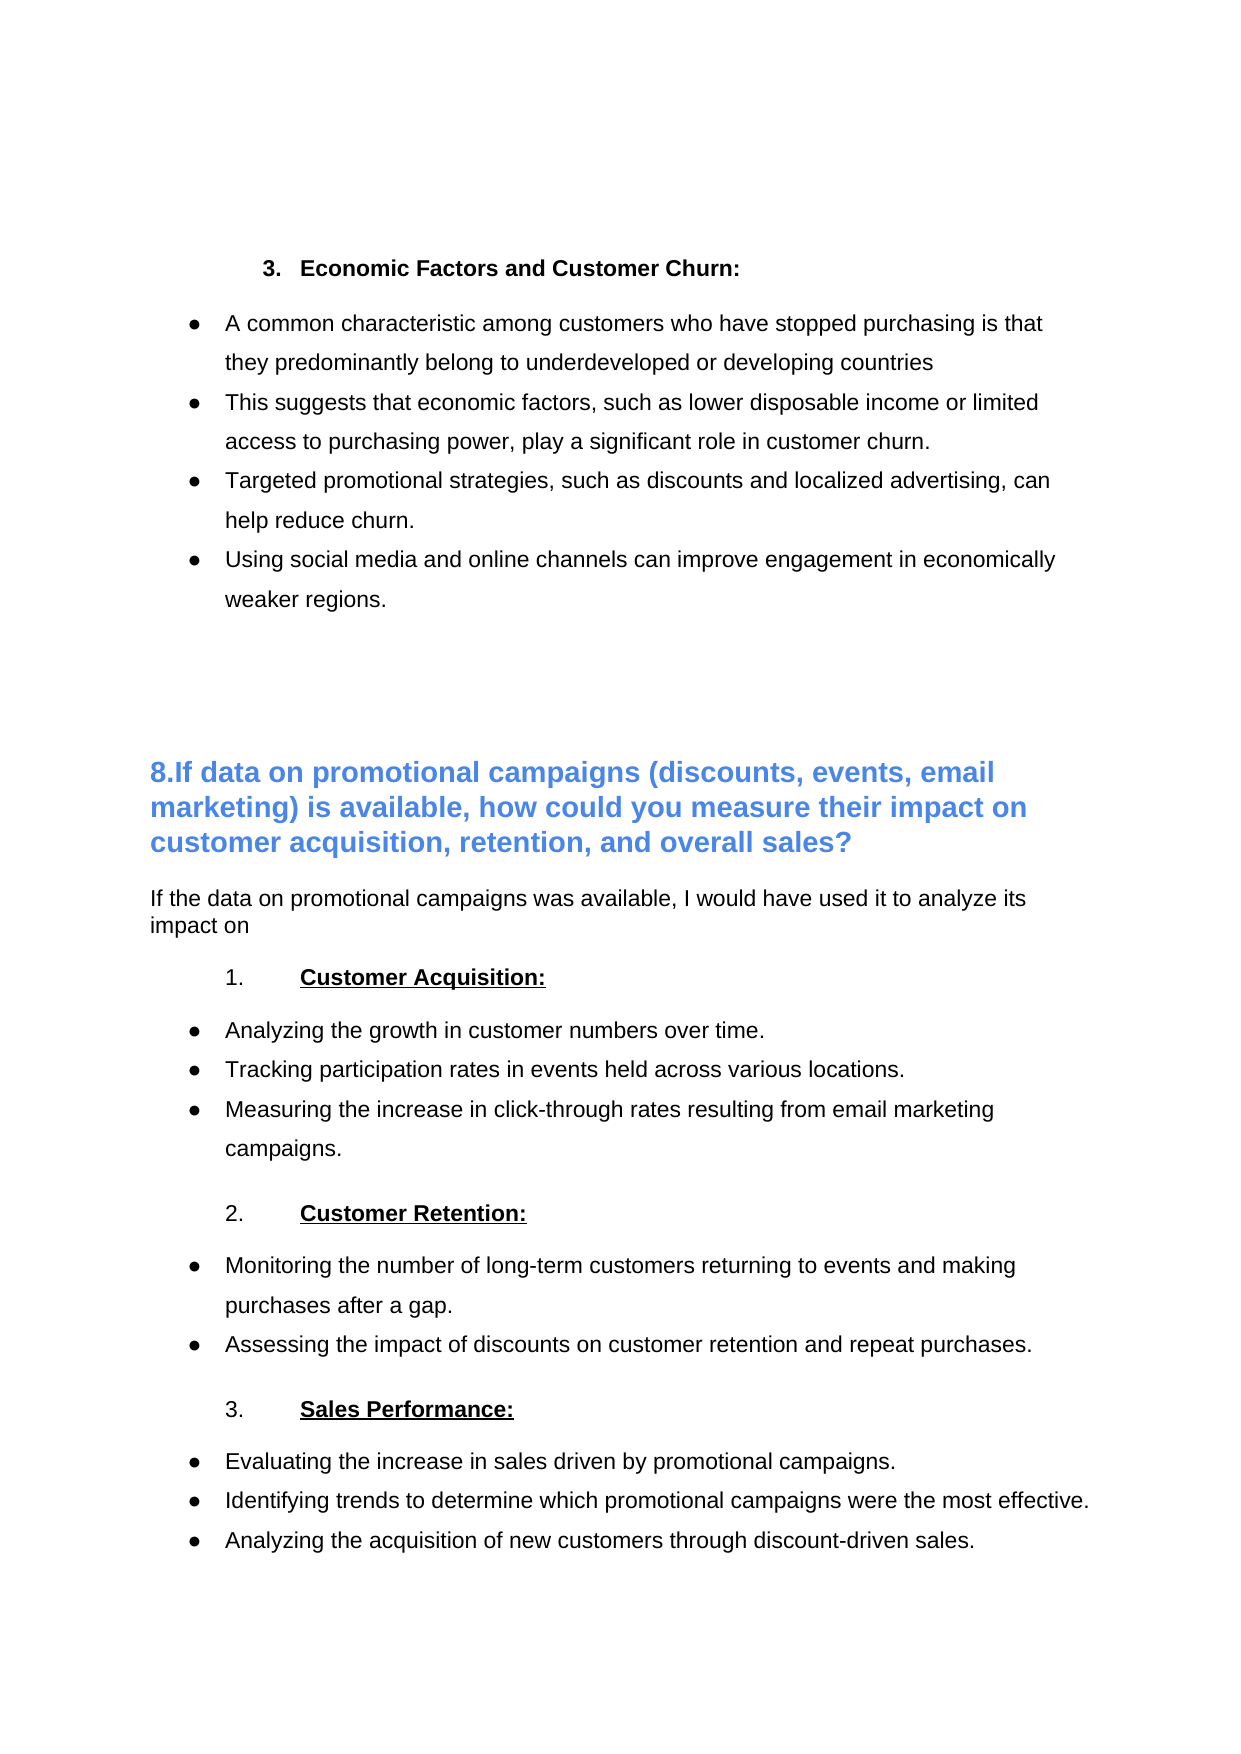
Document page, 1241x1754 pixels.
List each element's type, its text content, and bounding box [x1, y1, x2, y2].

list Analyzing the growth in customer numbers over time. [187, 1017, 1090, 1043]
text If the data on promotional campaigns was available, I would have used it to analyze its impact on [150, 884, 1090, 938]
text 8.If data on promotional campaigns (discounts, events, email marketing) is available, how could you measure their impact on customer acquisition, retention, and overall sales? [150, 755, 1090, 858]
list Analyzing the acquisition of new customers through discount-driven sales. [187, 1527, 1090, 1553]
list Economic Factors and Customer Churn: [262, 255, 1090, 308]
list Assessing the impact of discounts on customer retention and repeat purchases. [187, 1331, 1090, 1357]
list Evaluating the increase in sales driven by promotional campaigns. [187, 1448, 1090, 1474]
list Measuring the increase in click-through rates resulting from email marketing campaigns. [187, 1096, 1090, 1162]
text 2. Customer Retention: [225, 1200, 1090, 1226]
list Identifying trends to determine which promotional campaigns were the most effective. [187, 1487, 1090, 1514]
list This suggests that economic factors, such as lower disposable income or limited access to purchasing power, play a significant role in customer churn. [187, 388, 1090, 454]
list Monitoring the number of long-term customers returning to events and making purchases after a gap. [187, 1252, 1090, 1318]
list Tracking participation rates in events held across various locations. [187, 1056, 1090, 1083]
list Targeted promotional strategies, such as discounts and localized advertising, can help reduce churn. [187, 467, 1090, 533]
list A common characteristic among customers who have stopped purchasing is that they predominantly belong to underdeveloped or developing countries [187, 309, 1090, 375]
list Using social media and online channels can improve engagement in economically weaker regions. [187, 546, 1090, 612]
text 1. Customer Acquisition: [225, 964, 1090, 991]
text 3. Sales Performance: [225, 1396, 1090, 1422]
